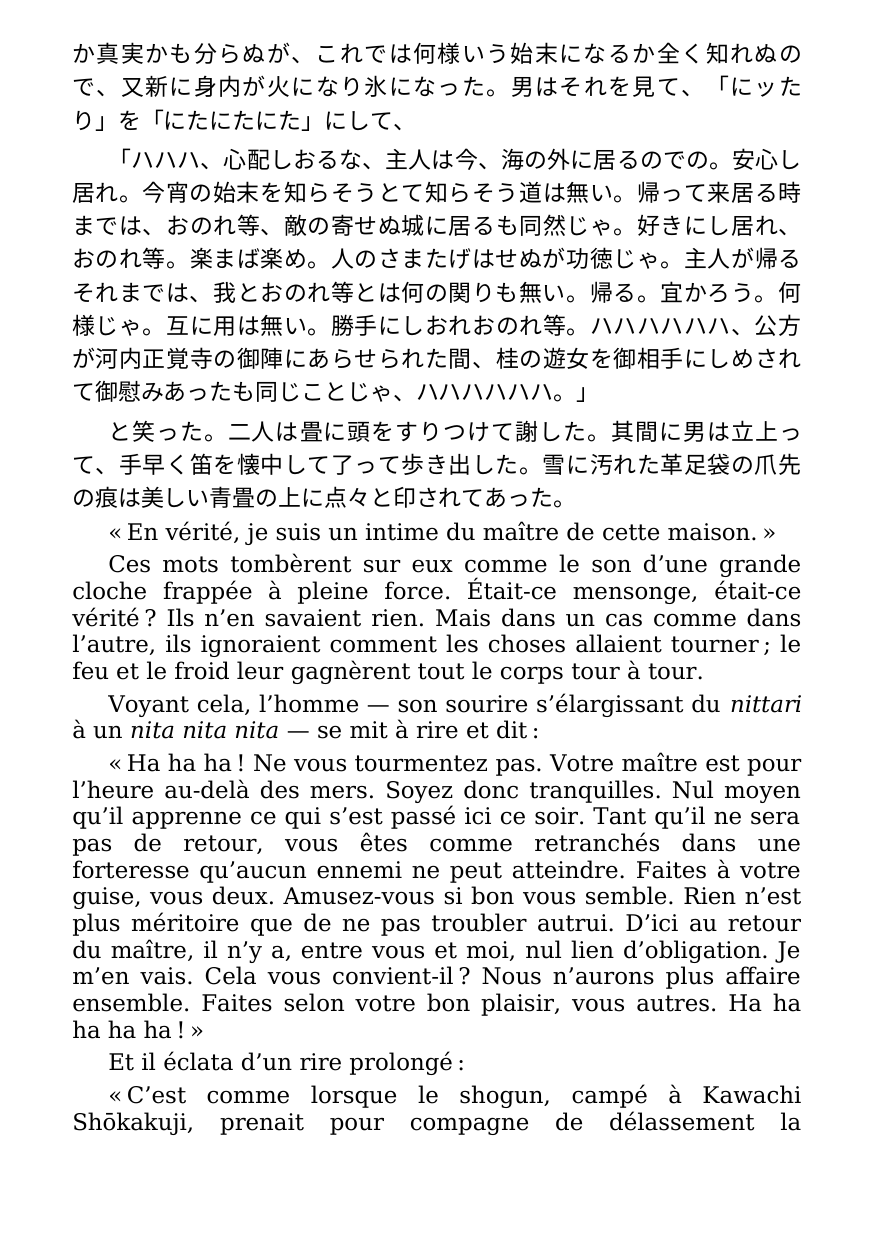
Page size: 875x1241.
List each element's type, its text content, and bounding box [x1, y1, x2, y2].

text Et il éclata d’un rire prolongé : [72, 1049, 802, 1076]
text « C’est comme lorsque le shogun, campé à Kawachi Shōkakuji, prenait pour compagne de délassement la [72, 1082, 802, 1135]
text « En vérité, je suis un intime du maître de cette maison. » [72, 519, 802, 546]
text Ces mots tombèrent sur eux comme le son d’une grande cloche frappée à pleine force. Était-ce mensonge, était-ce vérité ? Ils n’en savaient rien. Mais dans un cas comme dans l’autre, ils ignoraient comment les choses allaient tourner ; le feu et le froid leur gagnèrent tout le corps tour à tour. [72, 552, 802, 685]
text 「ハハハ、心配しおるな、主人は今、海の外に居るのでの。安心し居れ。今宵の始末を知らそうとて知らそう道は無い。帰って来居る時までは、おのれ等、敵の寄せぬ城に居るも同然じゃ。好きにし居れ、おのれ等。楽まば楽め。人のさまたげはせぬが功徳じゃ。主人が帰るそれまでは、我とおのれ等とは何の関りも無い。帰る。宜かろう。何様じゃ。互に用は無い。勝手にしおれおのれ等。ハハハハハハ、公方が河内正覚寺の御陣にあらせられた間、桂の遊女を御相手にしめされて御慰みあったも同じことじゃ、ハハハハハハ。」 [72, 142, 802, 407]
text Voyant cela, l’homme — son sourire s’élargissant du nittari à un nita nita nita — se mit à rire et dit : [72, 691, 802, 744]
text と笑った。二人は畳に頭をすりつけて謝した。其間に男は立上って、手早く笛を懐中して了って歩き出した。雪に汚れた革足袋の爪先の痕は美しい青畳の上に点々と印されてあった。 [72, 413, 802, 513]
text か真実かも分らぬが、これでは何様いう始末になるか全く知れぬので、又新に身内が火になり氷になった。男はそれを見て、「にッたり」を「にたにたにた」にして、 [72, 36, 802, 136]
text « Ha ha ha ! Ne vous tourmentez pas. Votre maître est pour l’heure au-delà des mers. Soyez donc tranquilles. Nul moyen qu’il apprenne ce qui s’est passé ici ce soir. Tant qu’il ne sera pas de retour, vous êtes comme retranchés dans une forteresse qu’aucun ennemi ne peut atteindre. Faites à votre guise, vous deux. Amusez-vous si bon vous semble. Rien n’est plus méritoire que de ne pas troubler autrui. D’ici au retour du maître, il n’y a, entre vous et moi, nul lien d’obligation. Je m’en vais. Cela vous convient-il ? Nous n’aurons plus affaire ensemble. Faites selon votre bon plaisir, vous autres. Ha ha ha ha ha ! » [72, 750, 802, 1043]
